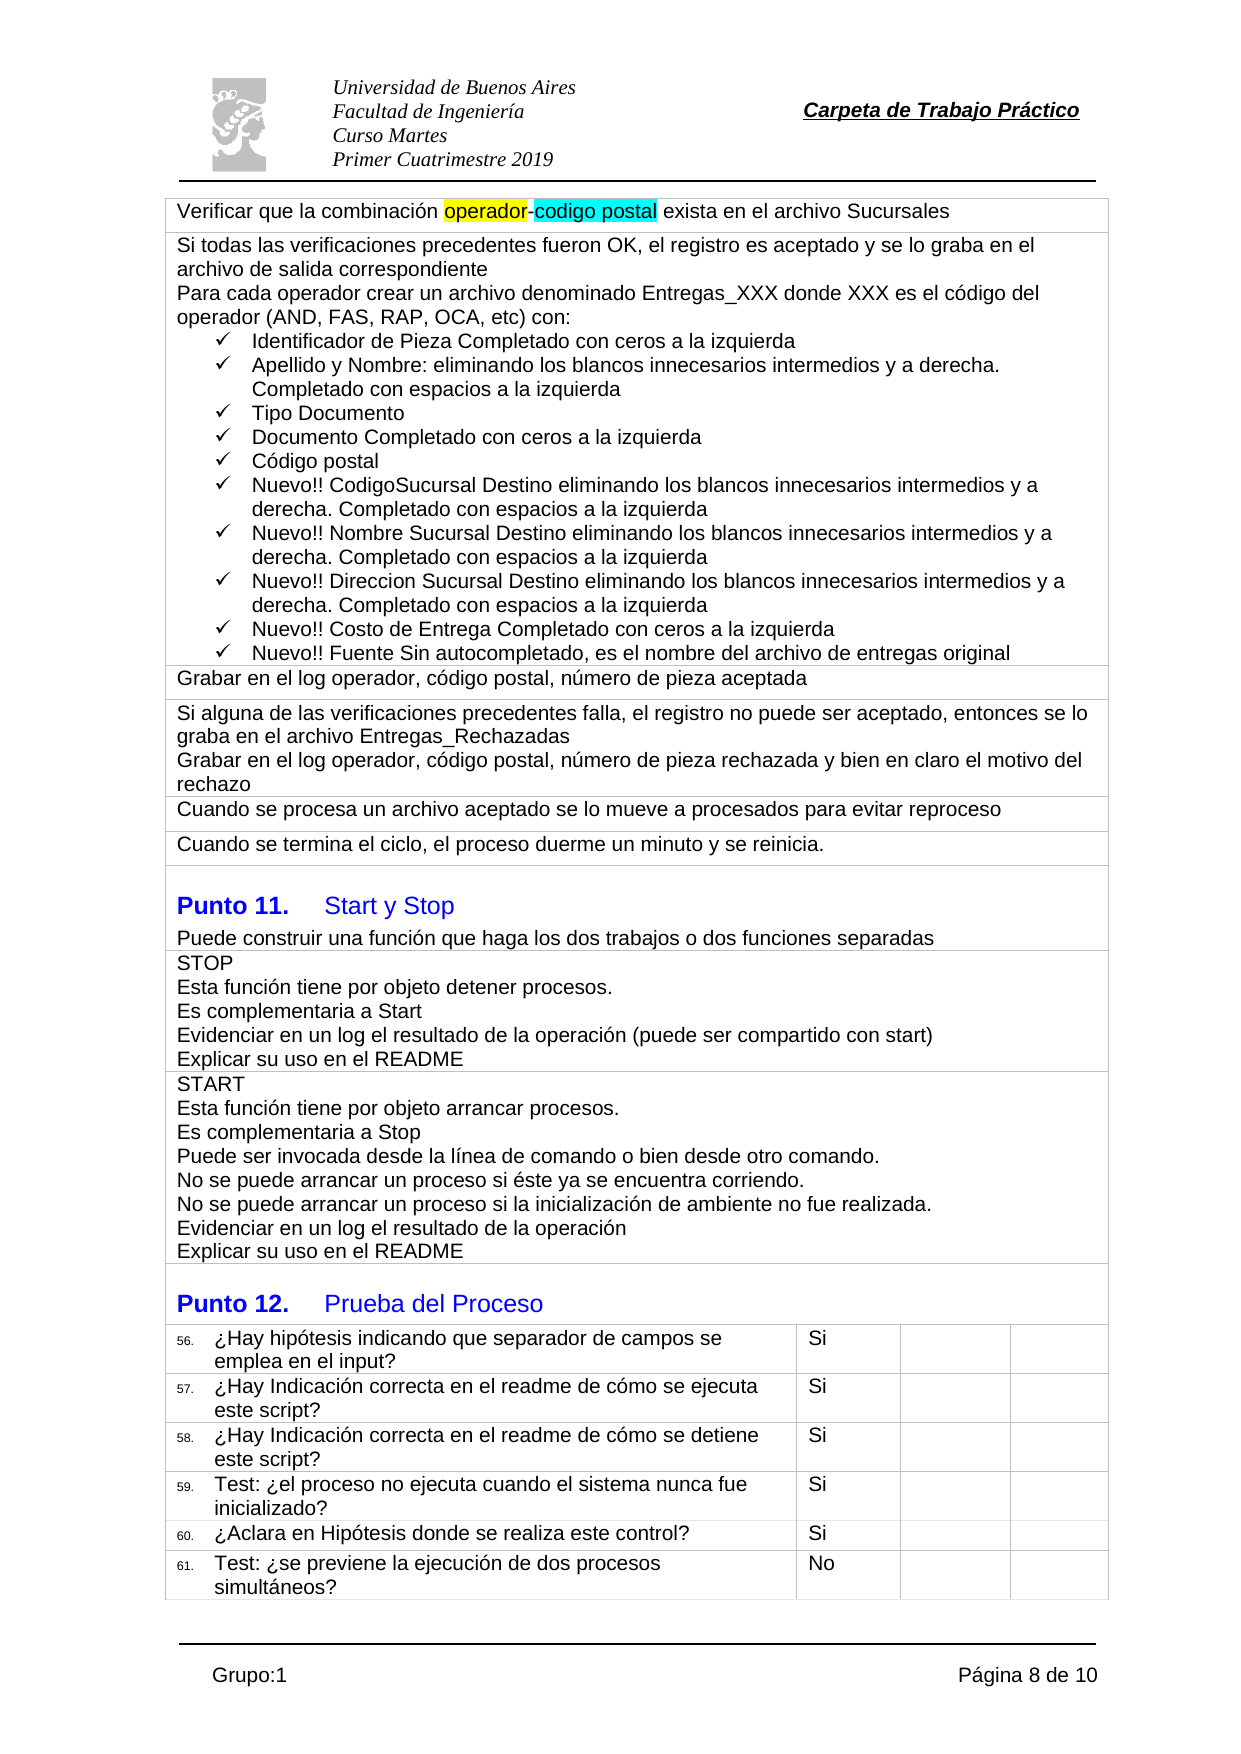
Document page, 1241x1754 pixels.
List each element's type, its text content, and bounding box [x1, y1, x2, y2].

table_cell ¿Hay Indicación correcta en el readme de cómo se detiene este script? [166, 1423, 796, 1471]
table_cell Test: ¿el proceso no ejecuta cuando el sistema nunca fue inicializado? [166, 1472, 796, 1520]
table_cell ¿Hay Indicación correcta en el readme de cómo se ejecuta este script? [166, 1374, 796, 1422]
table_cell No [797, 1551, 900, 1599]
table_cell [901, 1521, 1010, 1550]
table_cell ¿Hay hipótesis indicando que separador de campos se emplea en el input? [166, 1325, 796, 1373]
table_cell Si [797, 1472, 900, 1520]
table_cell [1011, 1325, 1108, 1373]
table_cell START Esta función tiene por objeto arrancar procesos. Es complementaria a Stop Puede ser invocada desde la línea de comando o bien desde otro comando. No se puede arrancar un proceso si éste ya se encuentra corriendo. No se puede arrancar un proceso si la inicialización de ambiente no fue realizada. Evidenciar en un log el resultado de la operación Explicar su uso en el README [166, 1072, 1108, 1263]
table_cell Start y Stop Puede construir una función que haga los dos trabajos o dos funciones separadas [166, 866, 1108, 950]
table_cell Si [797, 1374, 900, 1422]
table_cell [1011, 1551, 1108, 1599]
table_cell Cuando se termina el ciclo, el proceso duerme un minuto y se reinicia. [166, 832, 1108, 865]
table_cell Si [797, 1521, 900, 1550]
picture [210, 75, 273, 174]
table_cell Si alguna de las verificaciones precedentes falla, el registro no puede ser aceptado, entonces se lo graba en el archivo Entregas_Rechazadas Grabar en el log operador, código postal, número de pieza rechazada y bien en claro el motivo del rechazo [166, 700, 1108, 796]
table_cell ¿Aclara en Hipótesis donde se realiza este control? [166, 1521, 796, 1550]
table_cell [901, 1423, 1010, 1471]
table_cell [1011, 1521, 1108, 1550]
table_cell Si [797, 1325, 900, 1373]
table_cell [901, 1374, 1010, 1422]
table_cell Test: ¿se previene la ejecución de dos procesos simultáneos? [166, 1551, 796, 1599]
table_cell Cuando se procesa un archivo aceptado se lo mueve a procesados para evitar reproceso [166, 797, 1108, 831]
table_cell [1011, 1423, 1108, 1471]
table_cell Verificar que la combinación operador-codigo postal exista en el archivo Sucursales [166, 199, 1108, 232]
table_cell [901, 1325, 1010, 1373]
table_cell Si todas las verificaciones precedentes fueron OK, el registro es aceptado y se lo graba en el archivo de salida correspondiente Para cada operador crear un archivo denominado Entregas_XXX donde XXX es el código del operador (AND, FAS, RAP, OCA, etc) con: Identificador de Pieza Completado con ceros a la izquierda Apellido y Nombre: eliminando los blancos innecesarios intermedios y a derecha. Completado con espacios a la izquierda Tipo Documento Documento Completado con ceros a la izquierda Código postal Nuevo!! CodigoSucursal Destino eliminando los blancos innecesarios intermedios y a derecha. Completado con espacios a la izquierda Nuevo!! Nombre Sucursal Destino eliminando los blancos innecesarios intermedios y a derecha. Completado con espacios a la izquierda Nuevo!! Direccion Sucursal Destino eliminando los blancos innecesarios intermedios y a derecha. Completado con espacios a la izquierda Nuevo!! Costo de Entrega Completado con ceros a la izquierda Nuevo!! Fuente Sin autocompletado, es el nombre del archivo de entregas original [166, 233, 1108, 665]
table_cell [901, 1551, 1010, 1599]
table_cell STOP Esta función tiene por objeto detener procesos. Es complementaria a Start Evidenciar en un log el resultado de la operación (puede ser compartido con start) Explicar su uso en el README [166, 951, 1108, 1071]
table_cell [1011, 1374, 1108, 1422]
table_cell Grabar en el log operador, código postal, número de pieza aceptada [166, 666, 1108, 699]
table_cell [1011, 1472, 1108, 1520]
table_cell Prueba del Proceso [166, 1264, 1108, 1324]
table_cell [901, 1472, 1010, 1520]
table_cell Si [797, 1423, 900, 1471]
